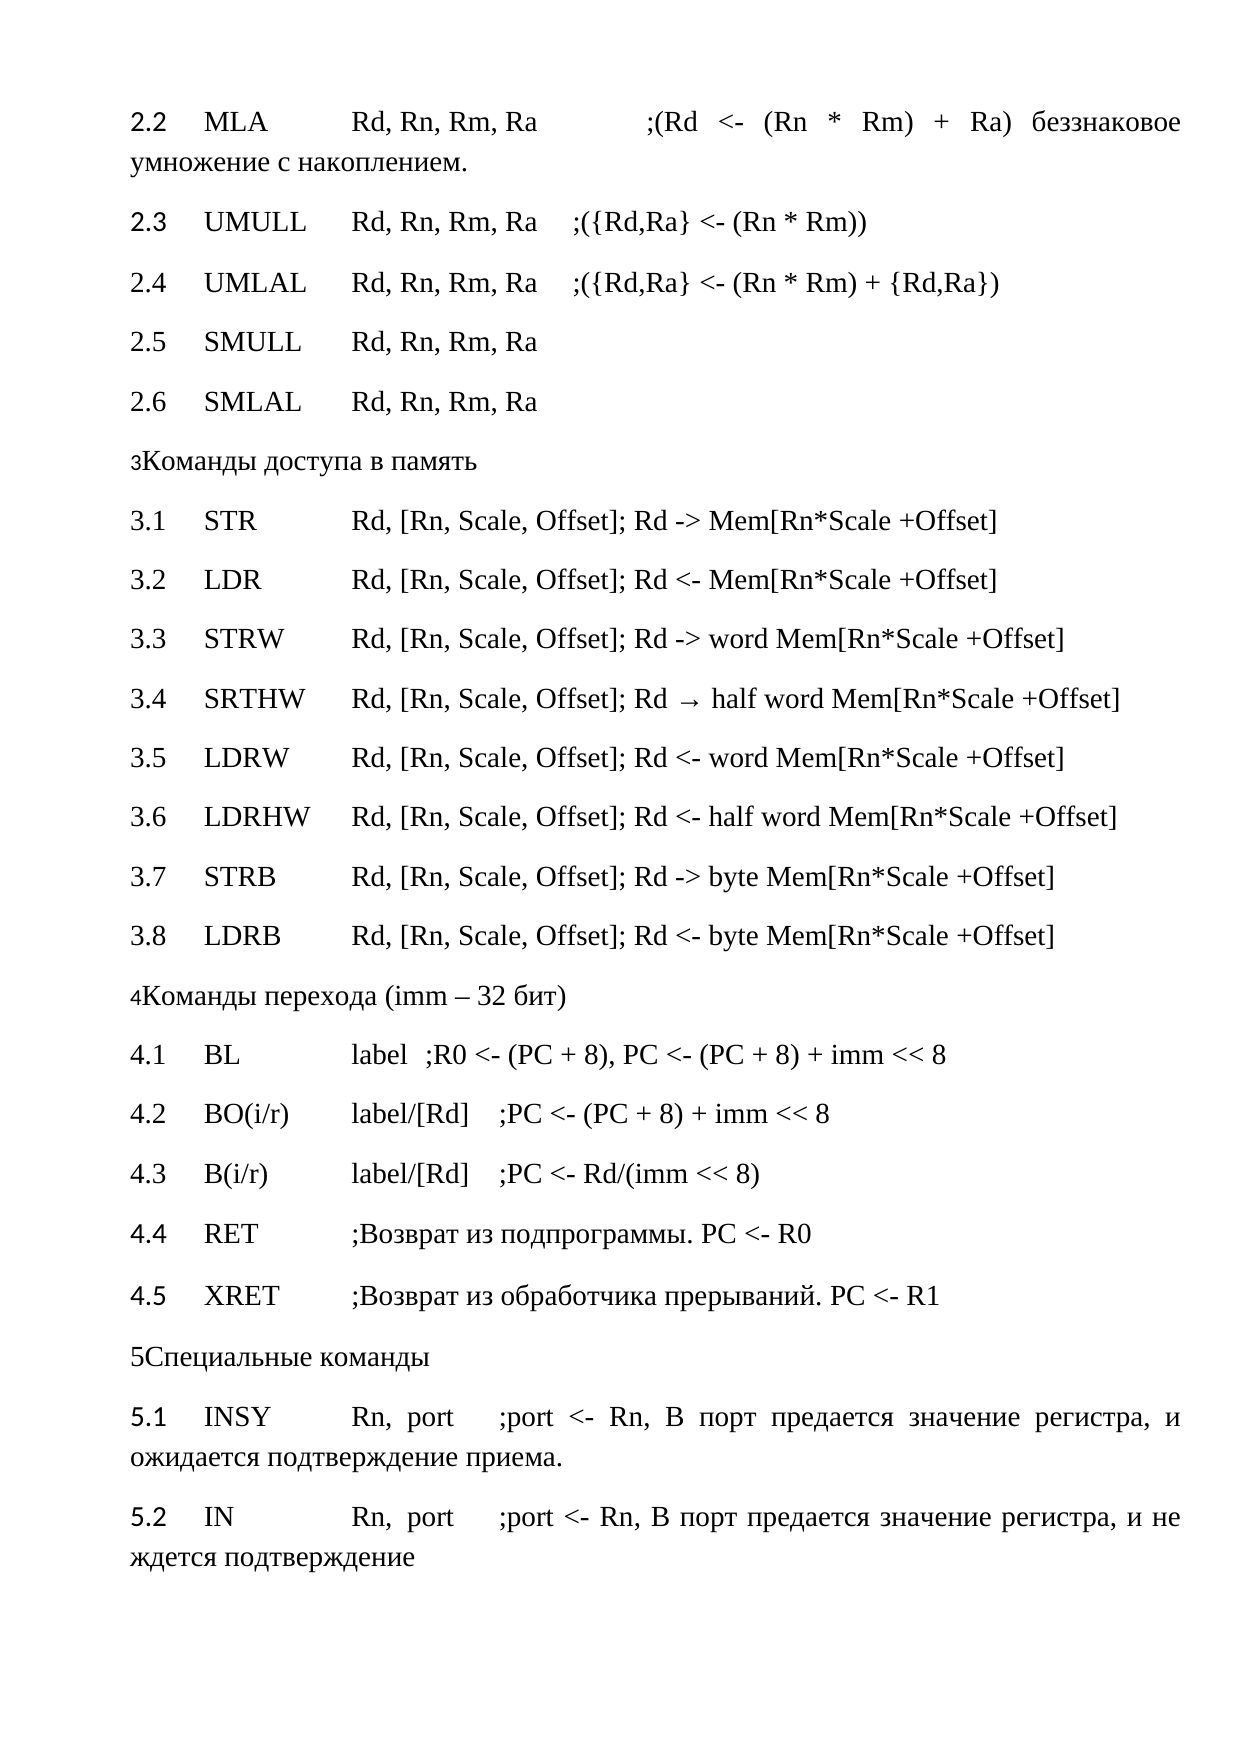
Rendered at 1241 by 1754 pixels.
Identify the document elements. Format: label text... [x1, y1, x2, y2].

list BO(i/r) label/[Rd] ;PC <- (PC + 8) + imm << 8 [130, 1096, 1181, 1130]
list LDRB Rd, [Rn, Scale, Offset]; Rd <- byte Mem[Rn*Scale +Offset] [130, 918, 1181, 952]
list Команды доступа в память [130, 443, 1181, 477]
list LDR Rd, [Rn, Scale, Offset]; Rd <- Mem[Rn*Scale +Offset] [130, 562, 1181, 596]
list IN Rn, port ;port <- Rn, В порт предается значение регистра, и не ждется подтверждение [130, 1498, 1181, 1572]
list SRTHW Rd, [Rn, Scale, Offset]; Rd → half word Mem[Rn*Scale +Offset] [130, 681, 1181, 714]
list XRET ;Возврат из обработчика прерываний. PC <- R1 [130, 1277, 1181, 1313]
list MLA Rd, Rn, Rm, Ra ;(Rd <- (Rn * Rm) + Ra) беззнаковое умножение с накоплением. [130, 103, 1181, 178]
list INSY Rn, port ;port <- Rn, В порт предается значение регистра, и ожидается подтверждение приема. [130, 1398, 1181, 1472]
list STRW Rd, [Rn, Scale, Offset]; Rd -> word Mem[Rn*Scale +Offset] [130, 621, 1181, 655]
list Команды перехода (imm – 32 бит) [130, 978, 1181, 1011]
list SMLAL Rd, Rn, Rm, Ra [130, 384, 1181, 417]
list B(i/r) label/[Rd] ;PC <- Rd/(imm << 8) [130, 1156, 1181, 1189]
list UMLAL Rd, Rn, Rm, Ra ;({Rd,Ra} <- (Rn * Rm) + {Rd,Ra}) [130, 265, 1181, 299]
list Специальные команды [130, 1339, 1181, 1372]
list LDRHW Rd, [Rn, Scale, Offset]; Rd <- half word Mem[Rn*Scale +Offset] [130, 799, 1181, 833]
list STR Rd, [Rn, Scale, Offset]; Rd -> Mem[Rn*Scale +Offset] [130, 503, 1181, 536]
list STRB Rd, [Rn, Scale, Offset]; Rd -> byte Mem[Rn*Scale +Offset] [130, 859, 1181, 892]
list SMULL Rd, Rn, Rm, Ra [130, 324, 1181, 358]
list RET ;Возврат из подпрограммы. PC <- R0 [130, 1215, 1181, 1251]
list LDRW Rd, [Rn, Scale, Offset]; Rd <- word Mem[Rn*Scale +Offset] [130, 740, 1181, 774]
list UMULL Rd, Rn, Rm, Ra ;({Rd,Ra} <- (Rn * Rm)) [130, 203, 1181, 239]
list BL label ;R0 <- (PC + 8), PC <- (PC + 8) + imm << 8 [130, 1037, 1181, 1071]
